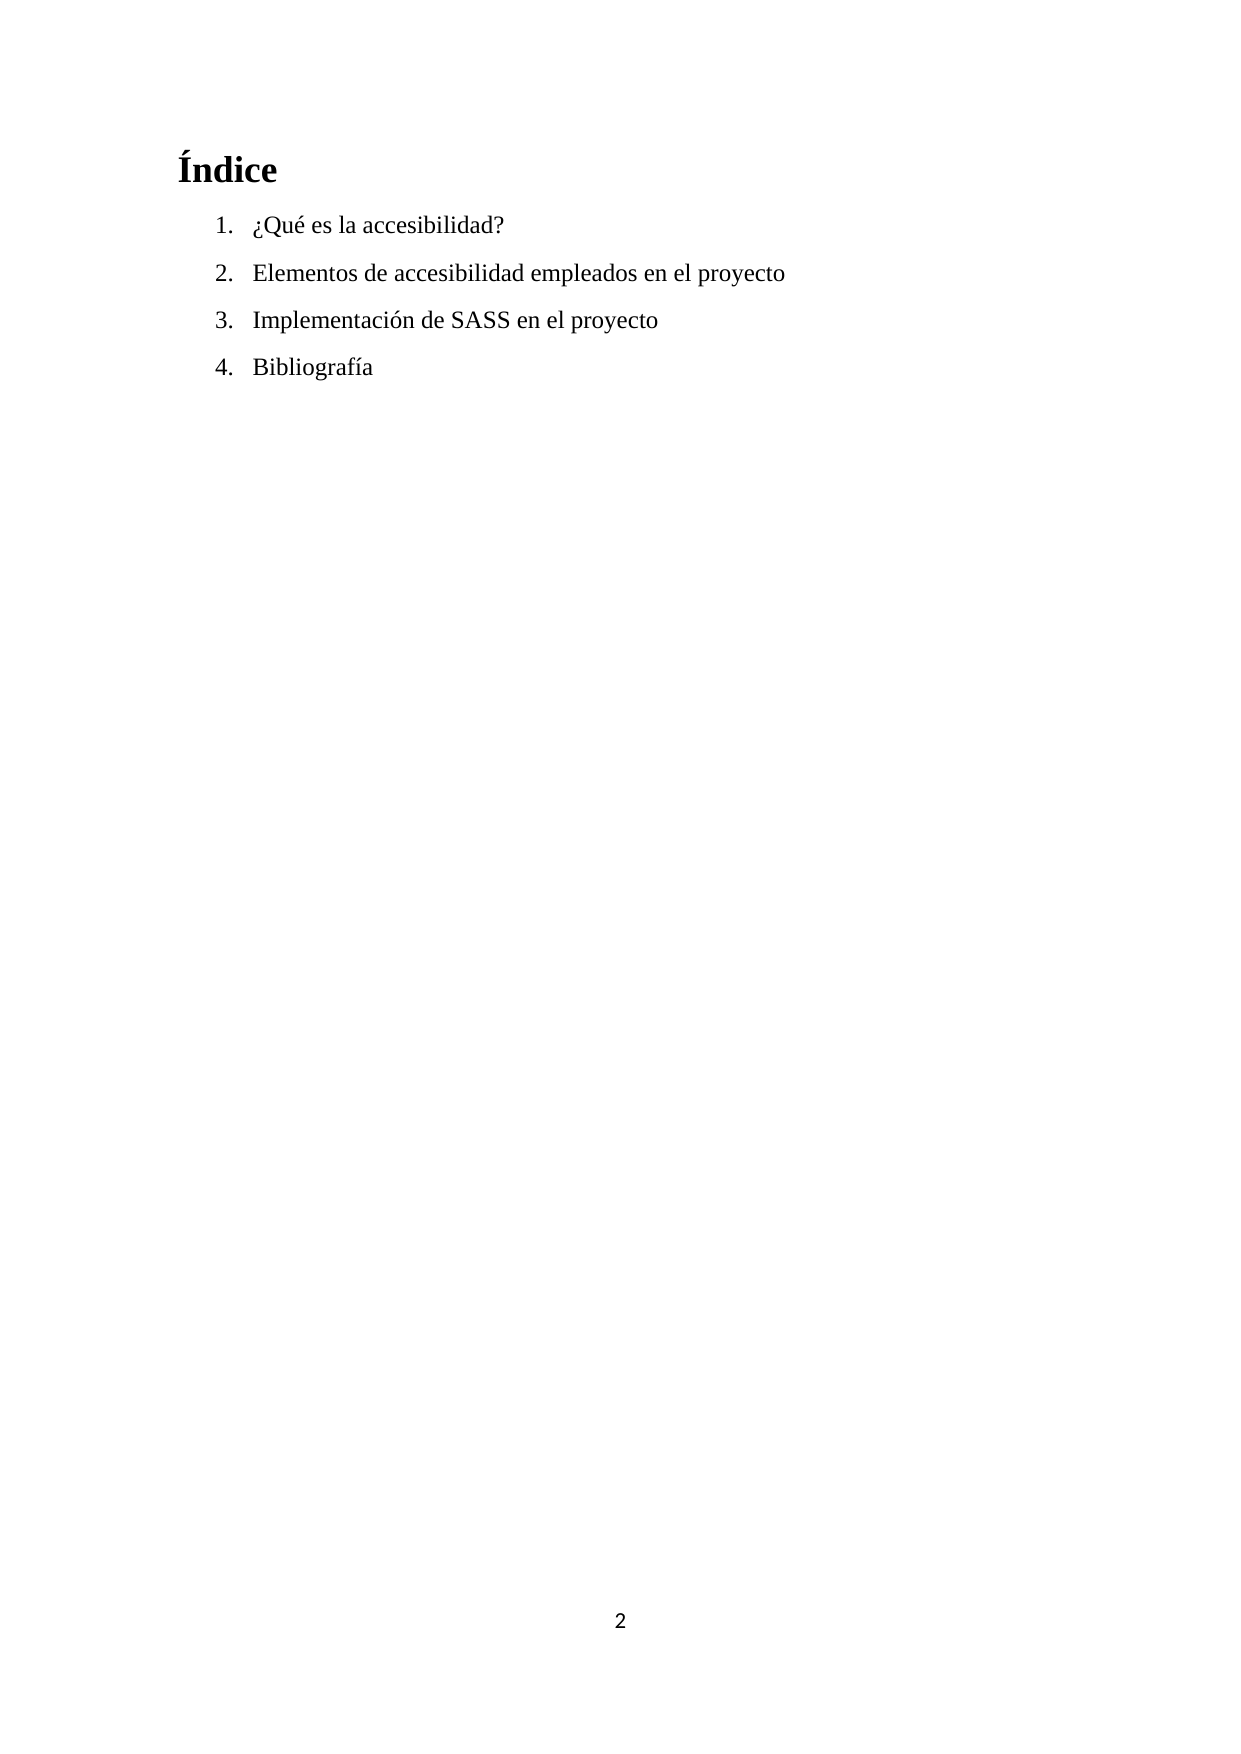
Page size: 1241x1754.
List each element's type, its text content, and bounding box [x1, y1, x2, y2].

list Bibliografía [215, 352, 1063, 381]
list Elementos de accesibilidad empleados en el proyecto [215, 258, 1063, 286]
list ¿Qué es la accesibilidad? [215, 210, 1063, 239]
list Implementación de SASS en el proyecto [215, 305, 1063, 334]
text Índice [177, 148, 1063, 191]
